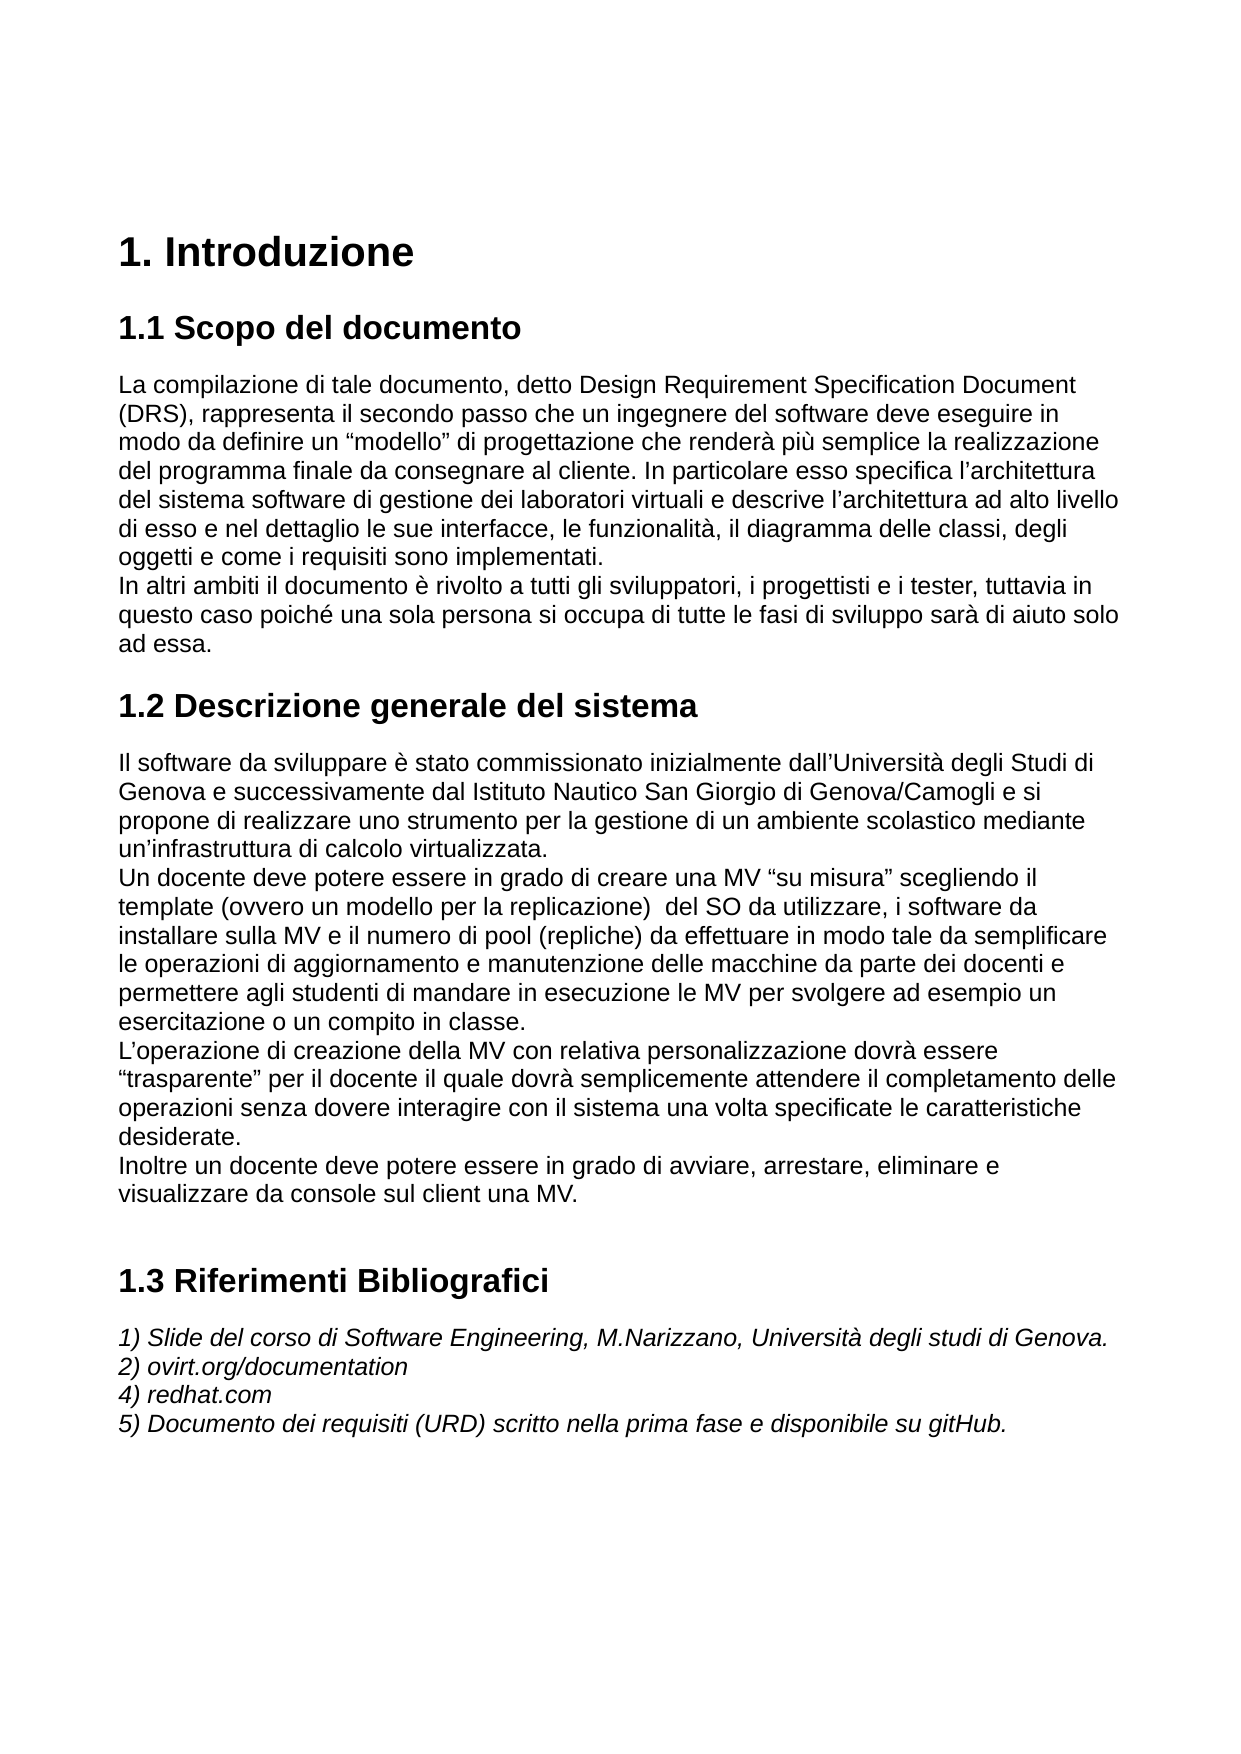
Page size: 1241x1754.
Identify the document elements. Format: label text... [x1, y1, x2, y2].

text Il software da sviluppare è stato commissionato inizialmente dall’Università degli Studi di Genova e successivamente dal Istituto Nautico San Giorgio di Genova/Camogli e si propone di realizzare uno strumento per la gestione di un ambiente scolastico mediante un’infrastruttura di calcolo virtualizzata. [118, 748, 1122, 863]
text 1) Slide del corso di Software Engineering, M.Narizzano, Università degli studi di Genova. [118, 1323, 1122, 1351]
text La compilazione di tale documento, detto Design Requirement Specification Document (DRS), rappresenta il secondo passo che un ingegnere del software deve eseguire in modo da definire un “modello” di progettazione che renderà più semplice la realizzazione del programma finale da consegnare al cliente. In particolare esso specifica l’architettura del sistema software di gestione dei laboratori virtuali e descrive l’architettura ad alto livello di esso e nel dettaglio le sue interfacce, le funzionalità, il diagramma delle classi, degli oggetti e come i requisiti sono implementati. [118, 370, 1122, 571]
text Un docente deve potere essere in grado di creare una MV “su misura” scegliendo il template (ovvero un modello per la replicazione) del SO da utilizzare, i software da installare sulla MV e il numero di pool (repliche) da effettuare in modo tale da semplificare le operazioni di aggiornamento e manutenzione delle macchine da parte dei docenti e permettere agli studenti di mandare in esecuzione le MV per svolgere ad esempio un esercitazione o un compito in classe. [118, 863, 1122, 1036]
text Inoltre un docente deve potere essere in grado di avviare, arrestare, eliminare e visualizzare da console sul client una MV. [118, 1151, 1122, 1208]
text 1. Introduzione [118, 228, 1122, 276]
text 1.3 Riferimenti Bibliografici [118, 1261, 1122, 1299]
text 5) Documento dei requisiti (URD) scritto nella prima fase e disponibile su gitHub. [118, 1409, 1122, 1438]
text In altri ambiti il documento è rivolto a tutti gli sviluppatori, i progettisti e i tester, tuttavia in questo caso poiché una sola persona si occupa di tutte le fasi di sviluppo sarà di aiuto solo ad essa. [118, 571, 1122, 657]
text 4) redhat.com [118, 1380, 1122, 1409]
text 2) ovirt.org/documentation [118, 1351, 1122, 1380]
text 1.2 Descrizione generale del sistema [118, 686, 1122, 724]
text L’operazione di creazione della MV con relativa personalizzazione dovrà essere “trasparente” per il docente il quale dovrà semplicemente attendere il completamento delle operazioni senza dovere interagire con il sistema una volta specificate le caratteristiche desiderate. [118, 1036, 1122, 1151]
text 1.1 Scopo del documento [118, 308, 1122, 346]
